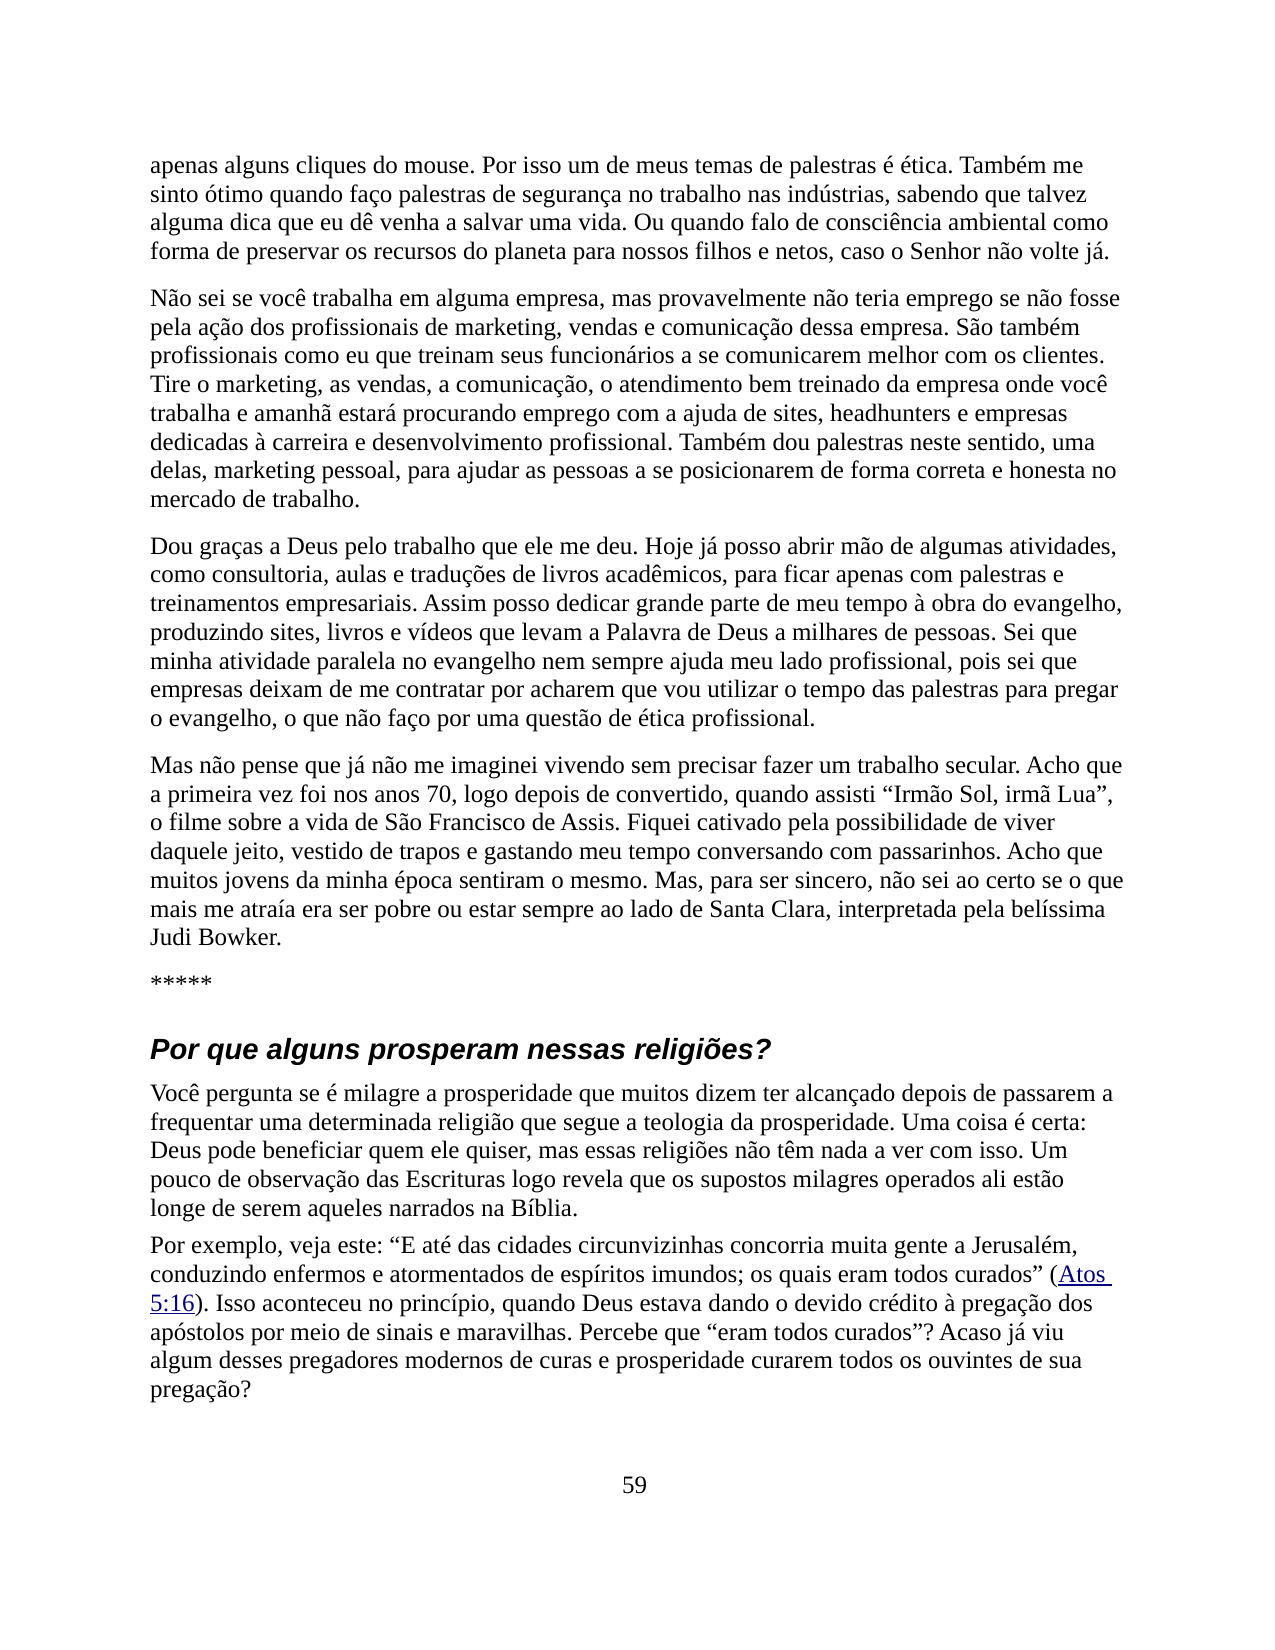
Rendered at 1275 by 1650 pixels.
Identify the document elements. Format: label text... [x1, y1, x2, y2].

text ***** [150, 969, 1125, 998]
text Não sei se você trabalha em alguma empresa, mas provavelmente não teria emprego se não fosse pela ação dos profissionais de marketing, vendas e comunicação dessa empresa. São também profissionais como eu que treinam seus funcionários a se comunicarem melhor com os clientes. Tire o marketing, as vendas, a comunicação, o atendimento bem treinado da empresa onde você trabalha e amanhã estará procurando emprego com a ajuda de sites, headhunters e empresas dedicadas à carreira e desenvolvimento profissional. Também dou palestras neste sentido, uma delas, marketing pessoal, para ajudar as pessoas a se posicionarem de forma correta e honesta no mercado de trabalho. [150, 283, 1125, 513]
subtitle Por que alguns prosperam nessas religiões? [150, 1032, 1125, 1065]
text Mas não pense que já não me imaginei vivendo sem precisar fazer um trabalho secular. Acho que a primeira vez foi nos anos 70, logo depois de convertido, quando assisti “Irmão Sol, irmã Lua”, o filme sobre a vida de São Francisco de Assis. Fiquei cativado pela possibilidade de viver daquele jeito, vestido de trapos e gastando meu tempo conversando com passarinhos. Acho que muitos jovens da minha época sentiram o mesmo. Mas, para ser sincero, não sei ao certo se o que mais me atraía era ser pobre ou estar sempre ao lado de Santa Clara, interpretada pela belíssima Judi Bowker. [150, 750, 1125, 951]
text Dou graças a Deus pelo trabalho que ele me deu. Hoje já posso abrir mão de algumas atividades, como consultoria, aulas e traduções de livros acadêmicos, para ficar apenas com palestras e treinamentos empresariais. Assim posso dedicar grande parte de meu tempo à obra do evangelho, produzindo sites, livros e vídeos que levam a Palavra de Deus a milhares de pessoas. Sei que minha atividade paralela no evangelho nem sempre ajuda meu lado profissional, pois sei que empresas deixam de me contratar por acharem que vou utilizar o tempo das palestras para pregar o evangelho, o que não faço por uma questão de ética profissional. [150, 531, 1125, 732]
text Por exemplo, veja este: “E até das cidades circunvizinhas concorria muita gente a Jerusalém, conduzindo enfermos e atormentados de espíritos imundos; os quais eram todos curados” (Atos 5:16). Isso aconteceu no princípio, quando Deus estava dando o devido crédito à pregação dos apóstolos por meio de sinais e maravilhas. Percebe que “eram todos curados”? Acaso já viu algum desses pregadores modernos de curas e prosperidade curarem todos os ouvintes de sua pregação? [150, 1231, 1125, 1403]
text Você pergunta se é milagre a prosperidade que muitos dizem ter alcançado depois de passarem a frequentar uma determinada religião que segue a teologia da prosperidade. Uma coisa é certa: Deus pode beneficiar quem ele quiser, mas essas religiões não têm nada a ver com isso. Um pouco de observação das Escrituras logo revela que os supostos milagres operados ali estão longe de serem aqueles narrados na Bíblia. [150, 1078, 1125, 1222]
text apenas alguns cliques do mouse. Por isso um de meus temas de palestras é ética. Também me sinto ótimo quando faço palestras de segurança no trabalho nas indústrias, sabendo que talvez alguma dica que eu dê venha a salvar uma vida. Ou quando falo de consciência ambiental como forma de preservar os recursos do planeta para nossos filhos e netos, caso o Senhor não volte já. [150, 150, 1125, 265]
